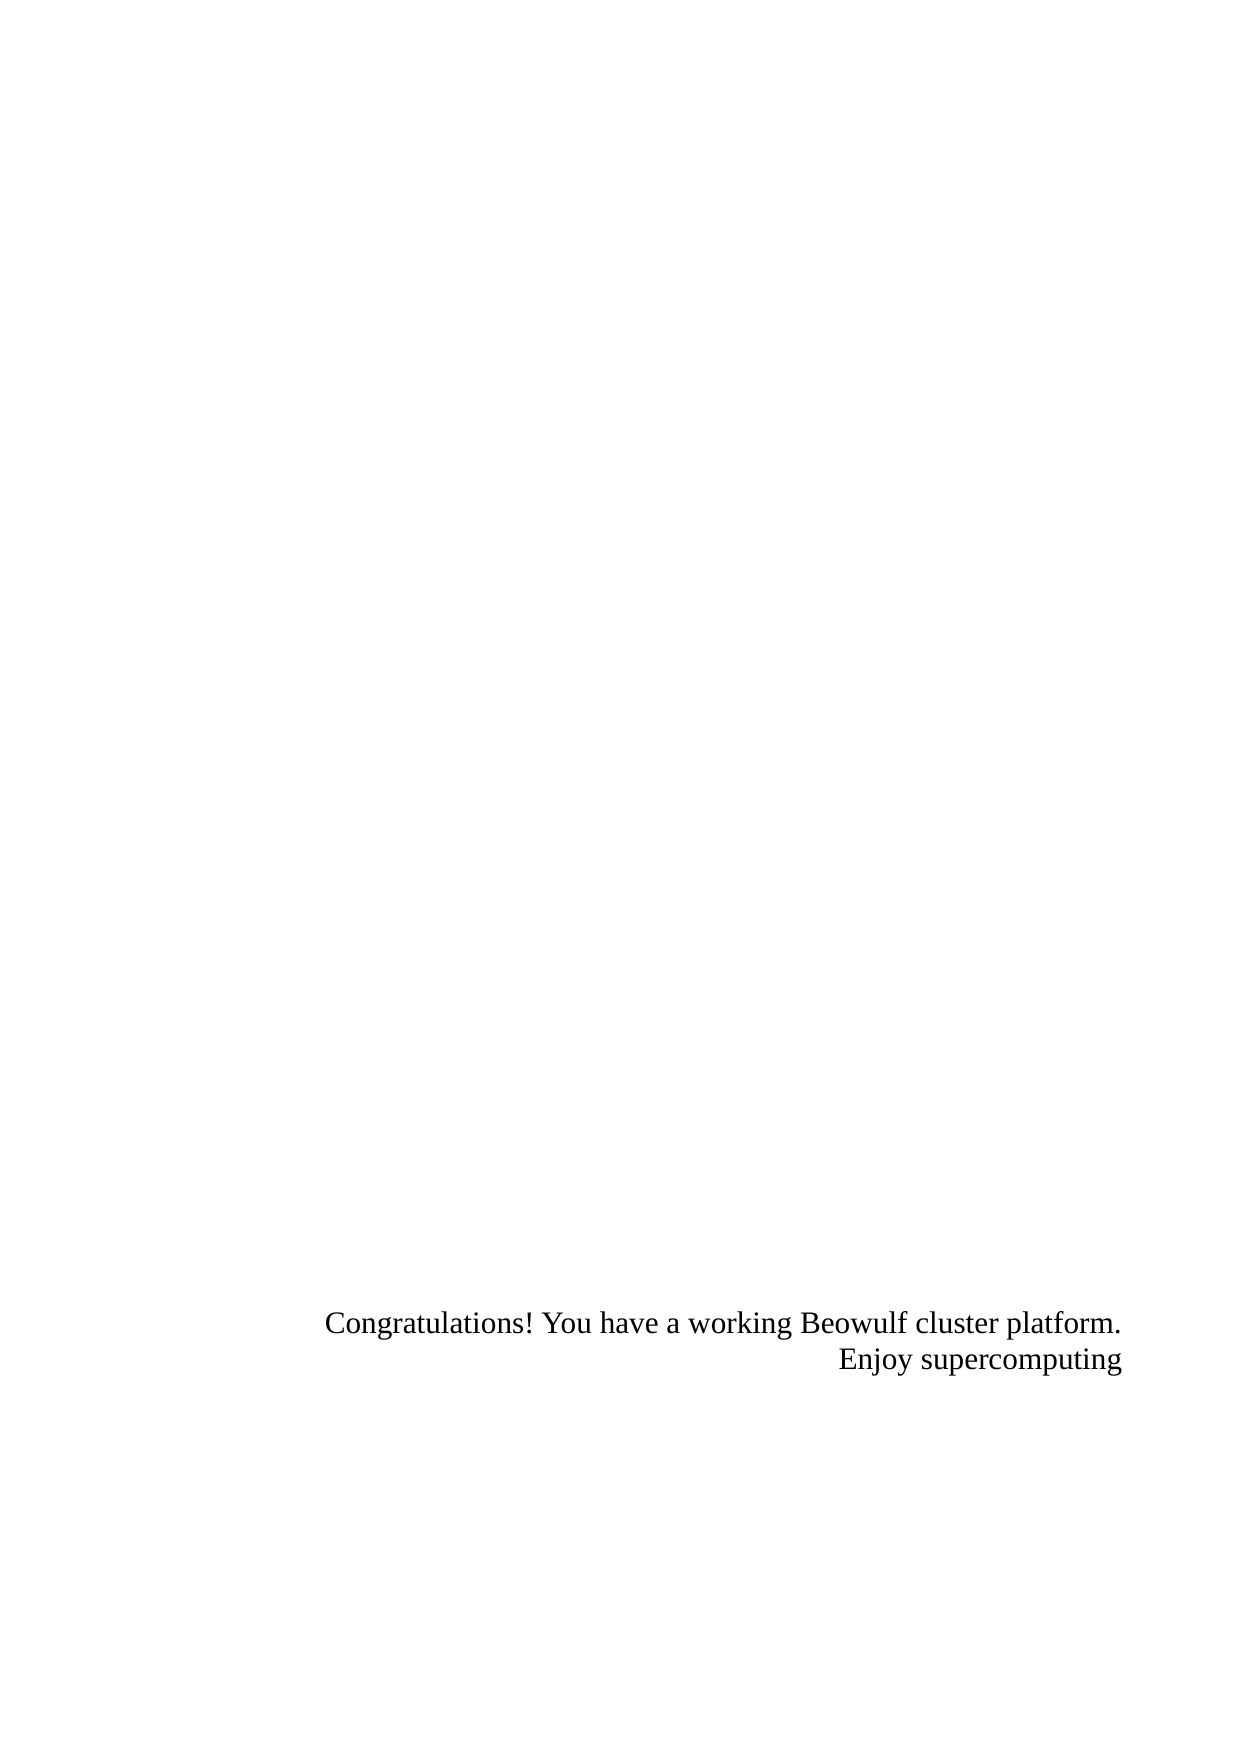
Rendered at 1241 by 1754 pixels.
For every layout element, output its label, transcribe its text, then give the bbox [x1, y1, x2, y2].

text Congratulations! You have a working Beowulf cluster platform. [118, 1304, 1122, 1340]
text Enjoy supercomputing [118, 1340, 1122, 1376]
